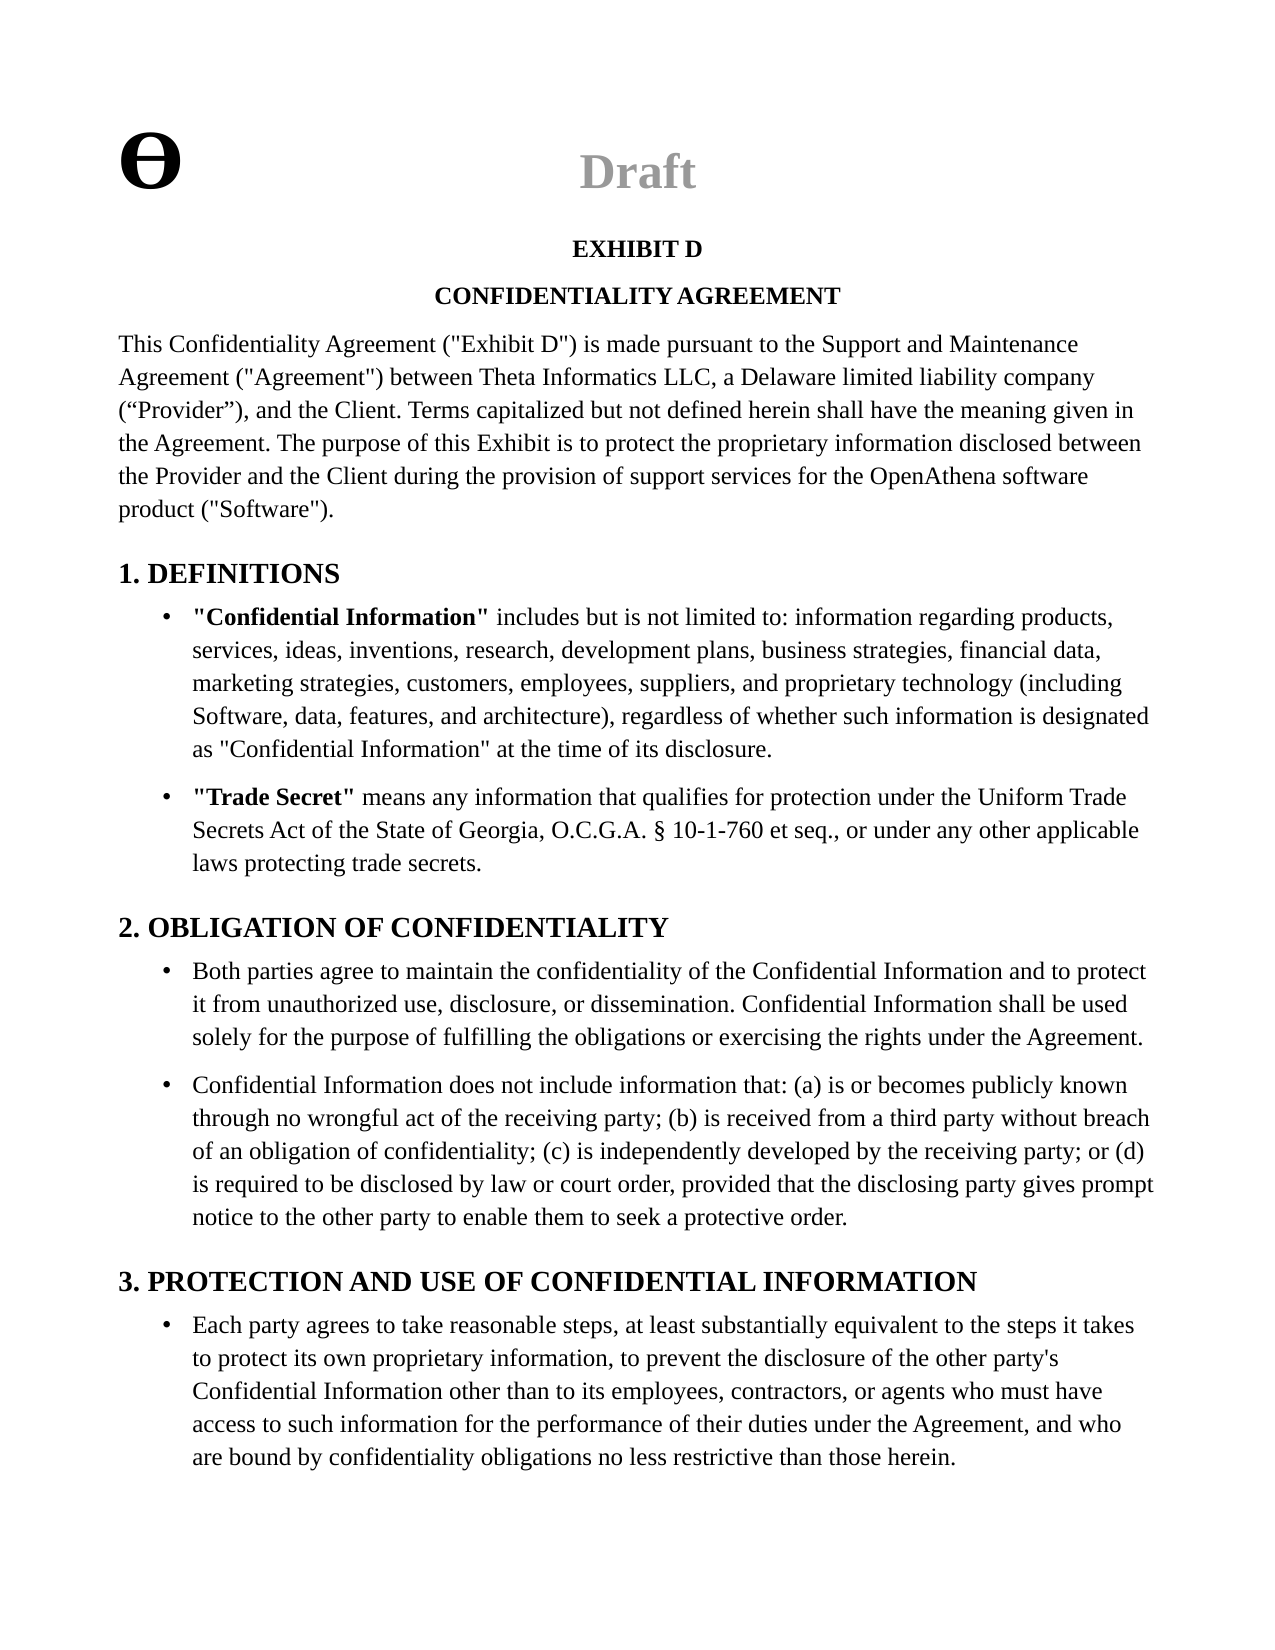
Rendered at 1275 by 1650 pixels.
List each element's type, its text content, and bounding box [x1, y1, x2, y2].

subtitle 1. DEFINITIONS [118, 556, 1157, 590]
list Confidential Information does not include information that: (a) is or becomes publicly known through no wrongful act of the receiving party; (b) is received from a third party without breach of an obligation of confidentiality; (c) is independently developed by the receiving party; or (d) is required to be disclosed by law or court order, provided that the disclosing party gives prompt notice to the other party to enable them to seek a protective order. [162, 1070, 1157, 1231]
list "Confidential Information" includes but is not limited to: information regarding products, services, ideas, inventions, research, development plans, business strategies, financial data, marketing strategies, customers, employees, suppliers, and proprietary technology (including Software, data, features, and architecture), regardless of whether such information is designated as "Confidential Information" at the time of its disclosure. [162, 602, 1157, 763]
list Both parties agree to maintain the confidentiality of the Confidential Information and to protect it from unauthorized use, disclosure, or dissemination. Confidential Information shall be used solely for the purpose of fulfilling the obligations or exercising the rights under the Agreement. [162, 956, 1157, 1051]
text EXHIBIT D [118, 234, 1157, 263]
list "Trade Secret" means any information that qualifies for protection under the Uniform Trade Secrets Act of the State of Georgia, O.C.G.A. § 10-1-760 et seq., or under any other applicable laws protecting trade secrets. [162, 782, 1157, 877]
list Each party agrees to take reasonable steps, at least substantially equivalent to the steps it takes to protect its own proprietary information, to prevent the disclosure of the other party's Confidential Information other than to its employees, contractors, or agents who must have access to such information for the performance of their duties under the Agreement, and who are bound by confidentiality obligations no less restrictive than those herein. [162, 1310, 1157, 1471]
text This Confidentiality Agreement ("Exhibit D") is made pursuant to the Support and Maintenance Agreement ("Agreement") between Theta Informatics LLC, a Delaware limited liability company (“Provider”), and the Client. Terms capitalized but not defined herein shall have the meaning given in the Agreement. The purpose of this Exhibit is to protect the proprietary information disclosed between the Provider and the Client during the provision of support services for the OpenAthena software product ("Software"). [118, 329, 1157, 523]
text CONFIDENTIALITY AGREEMENT [118, 281, 1157, 310]
subtitle 3. PROTECTION AND USE OF CONFIDENTIAL INFORMATION [118, 1264, 1157, 1298]
subtitle 2. OBLIGATION OF CONFIDENTIALITY [118, 910, 1157, 944]
